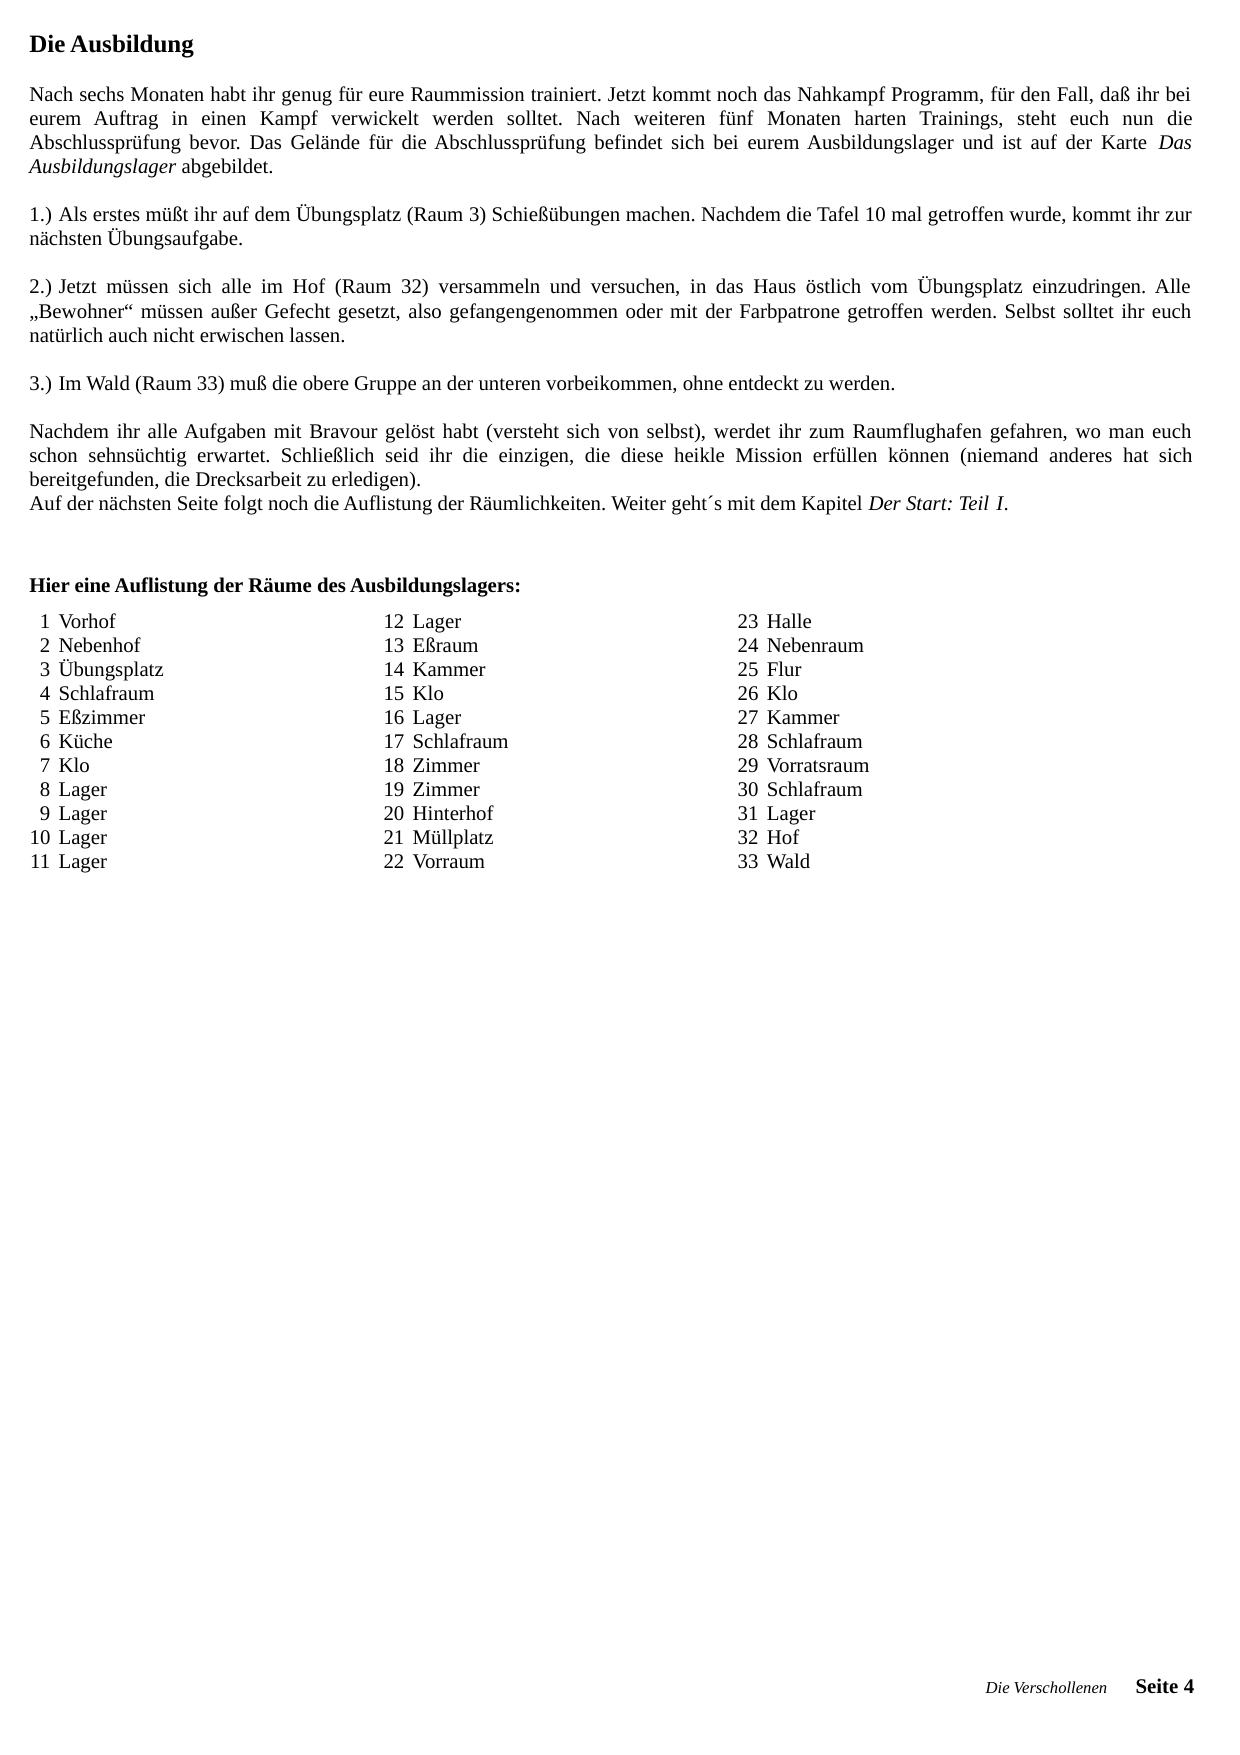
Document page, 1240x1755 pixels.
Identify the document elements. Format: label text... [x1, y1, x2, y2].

text 10 Lager 21 Müllplatz 32 Hof [29, 825, 1194, 849]
text 5 Eßzimmer 16 Lager 27 Kammer [29, 705, 1194, 729]
text 1 Vorhof 12 Lager 23 Halle [29, 609, 1194, 633]
text 2.) Jetzt müssen sich alle im Hof (Raum 32) versammeln und versuchen, in das Haus östlich vom Übungsplatz einzudringen. Alle „Bewohner“ müssen außer Gefecht gesetzt, also gefangengenommen oder mit der Farbpatrone getroffen werden. Selbst solltet ihr euch natürlich auch nicht erwischen lassen. [29, 274, 1194, 347]
text 1.) Als erstes müßt ihr auf dem Übungsplatz (Raum 3) Schießübungen machen. Nachdem die Tafel 10 mal getroffen wurde, kommt ihr zur nächsten Übungsaufgabe. [29, 202, 1194, 250]
text Nachdem ihr alle Aufgaben mit Bravour gelöst habt (versteht sich von selbst), werdet ihr zum Raumflughafen gefahren, wo man euch schon sehnsüchtig erwartet. Schließlich seid ihr die einzigen, die diese heikle Mission erfüllen können (niemand anderes hat sich bereitgefunden, die Drecksarbeit zu erledigen). [29, 419, 1194, 491]
text 8 Lager 19 Zimmer 30 Schlafraum [29, 777, 1194, 801]
text 9 Lager 20 Hinterhof 31 Lager [29, 801, 1194, 825]
text Hier eine Auflistung der Räume des Ausbildungslagers: [29, 573, 1194, 597]
text 3.) Im Wald (Raum 33) muß die obere Gruppe an der unteren vorbeikommen, ohne entdeckt zu werden. [29, 371, 1194, 395]
text 2 Nebenhof 13 Eßraum 24 Nebenraum [29, 633, 1194, 657]
text 4 Schlafraum 15 Klo 26 Klo [29, 681, 1194, 705]
text Die Ausbildung [29, 29, 1194, 58]
text 6 Küche 17 Schlafraum 28 Schlafraum [29, 729, 1194, 753]
text Nach sechs Monaten habt ihr genug für eure Raummission trainiert. Jetzt kommt noch das Nahkampf Programm, für den Fall, daß ihr bei eurem Auftrag in einen Kampf verwickelt werden solltet. Nach weiteren fünf Monaten harten Trainings, steht euch nun die Abschlussprüfung bevor. Das Gelände für die Abschlussprüfung befindet sich bei eurem Ausbildungslager und ist auf der Karte Das Ausbildungslager abgebildet. [29, 82, 1194, 178]
text 7 Klo 18 Zimmer 29 Vorratsraum [29, 753, 1194, 777]
text 3 Übungsplatz 14 Kammer 25 Flur [29, 657, 1194, 681]
text Auf der nächsten Seite folgt noch die Auflistung der Räumlichkeiten. Weiter geht´s mit dem Kapitel Der Start: Teil I. [29, 491, 1194, 515]
text 11 Lager 22 Vorraum 33 Wald [29, 849, 1194, 873]
